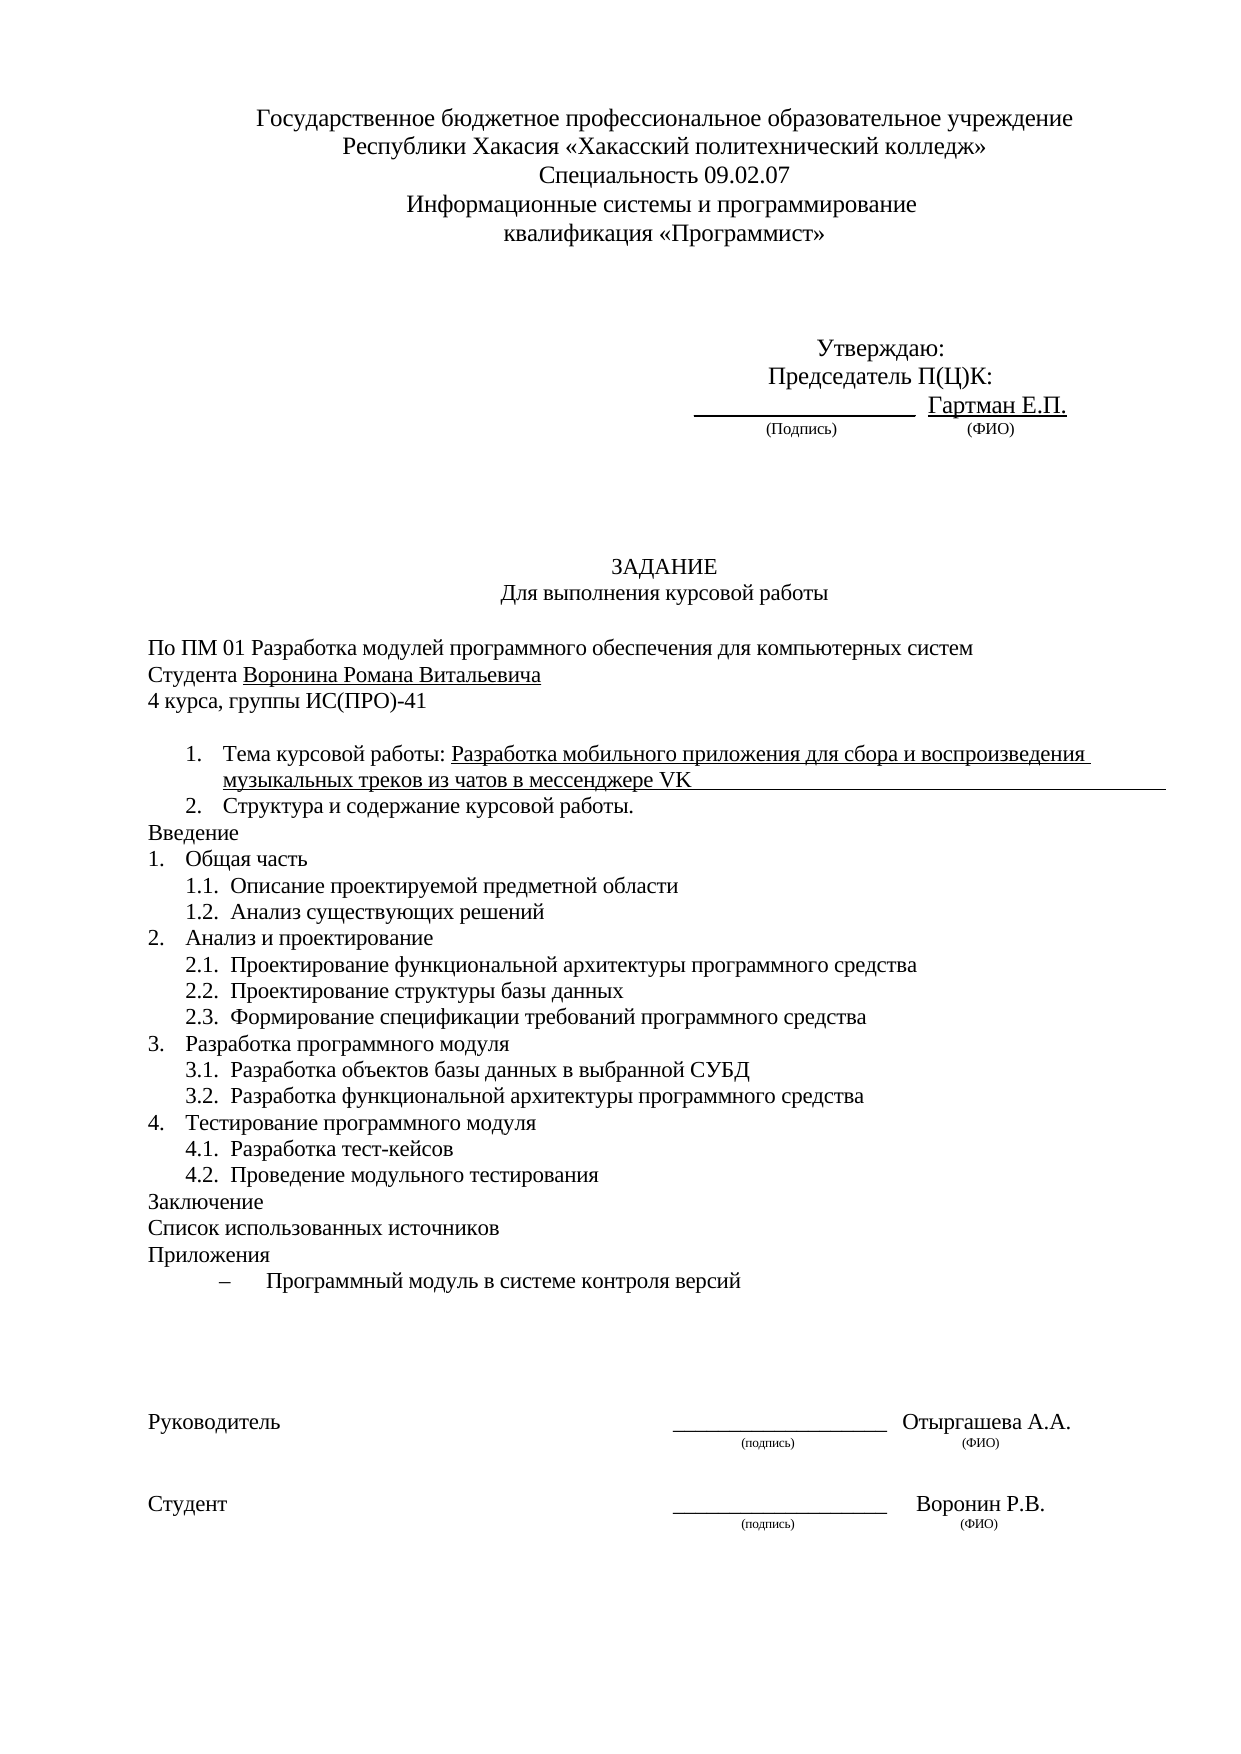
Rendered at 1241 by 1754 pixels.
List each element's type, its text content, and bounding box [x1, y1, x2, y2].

list Тестирование программного модуля [148, 1109, 1181, 1135]
list Разработка функциональной архитектуры программного средства [185, 1082, 1181, 1109]
list Описание проектируемой предметной области [185, 872, 1181, 898]
text Студента Воронина Романа Витальевича [148, 661, 1181, 687]
list Анализ существующих решений [185, 898, 1181, 924]
text Заключение [148, 1188, 1181, 1214]
text 4 курса, группы ИС(ПРО)-41 [148, 687, 1181, 713]
text Информационные системы и программирование квалификация «Программист» [148, 189, 1181, 246]
list Формирование спецификации требований программного средства [185, 1003, 1181, 1030]
text Введение [148, 819, 1181, 845]
list Проектирование функциональной архитектуры программного средства [185, 951, 1181, 977]
list Проведение модульного тестирования [185, 1162, 1181, 1188]
list Разработка тест-кейсов [185, 1135, 1181, 1162]
list Проектирование структуры базы данных [185, 977, 1181, 1003]
table_header Утверждаю: Председатель П(Ц)К: __________________ Гартман Е.П. (Подпись) (ФИО) [639, 333, 1122, 467]
text Руководитель ___________________ Отыргашева А.А. [148, 1408, 1181, 1435]
list Анализ и проектирование [148, 924, 1181, 951]
text Студент ___________________ Воронин Р.В. [148, 1490, 1181, 1516]
text Список использованных источников [148, 1214, 1181, 1241]
text Специальность 09.02.07 [148, 160, 1181, 189]
text (подпись) (ФИО). [148, 1516, 1181, 1542]
text По ПМ 01 Разработка модулей программного обеспечения для компьютерных систем [148, 634, 1181, 661]
list Разработка программного модуля [148, 1030, 1181, 1056]
text Республики Хакасия «Хакасский политехнический колледж» [148, 131, 1181, 160]
text (подпись) (ФИО) [148, 1435, 1181, 1461]
text Государственное бюджетное профессиональное образовательное учреждение [148, 103, 1181, 131]
list Общая часть [148, 845, 1181, 872]
list Тема курсовой работы: Разработка мобильного приложения для сбора и воспроизведения музыкальных треков из чатов в мессенджере VK [185, 740, 1181, 793]
text Для выполнения курсовой работы [148, 579, 1181, 606]
list Структура и содержание курсовой работы. [185, 793, 1181, 819]
list Разработка объектов базы данных в выбранной СУБД [185, 1056, 1181, 1082]
text Приложения [148, 1241, 1181, 1267]
text ЗАДАНИЕ [148, 553, 1181, 579]
list Программный модуль в системе контроля версий [230, 1267, 1181, 1293]
